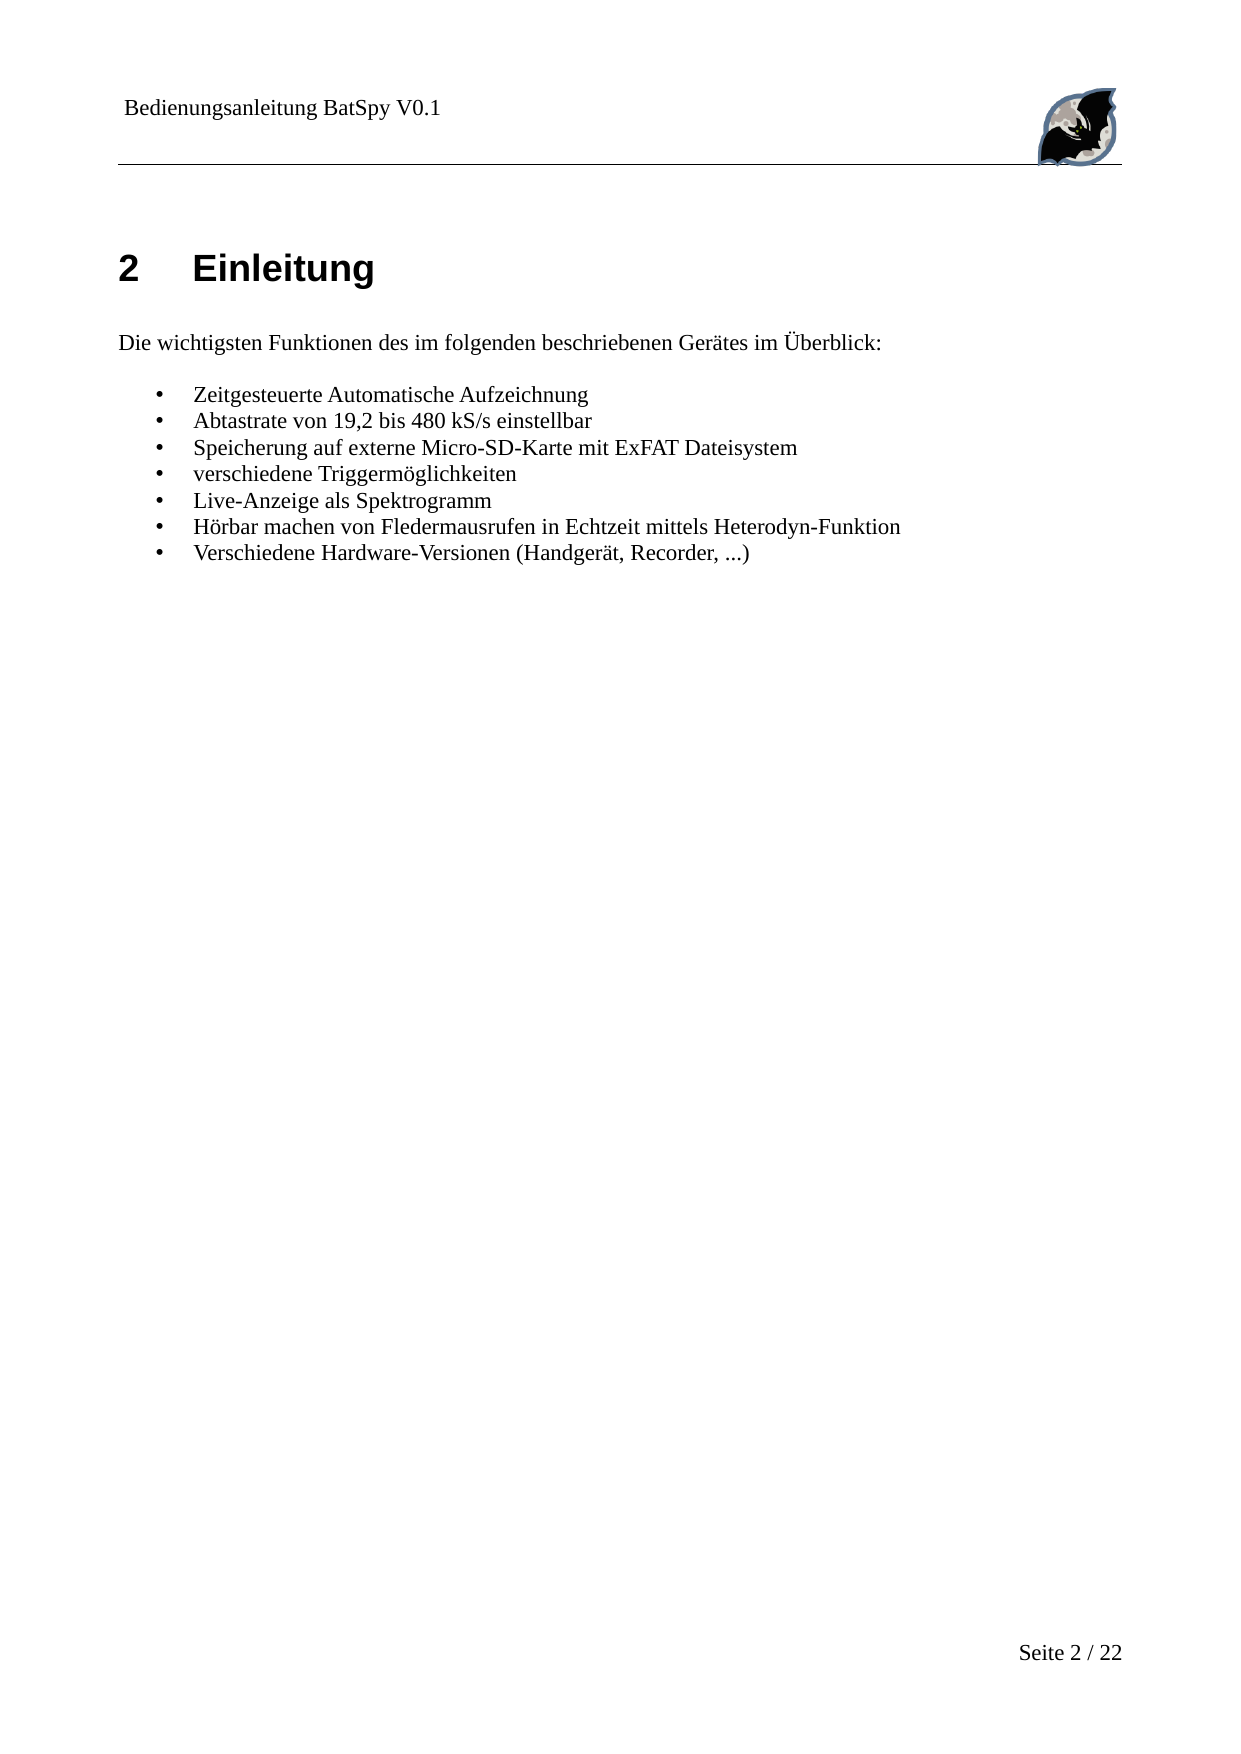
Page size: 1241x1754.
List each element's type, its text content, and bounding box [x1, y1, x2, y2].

list Live-Anzeige als Spektrogramm [156, 487, 1122, 513]
list Verschiedene Hardware-Versionen (Handgerät, Recorder, ...) [156, 539, 1122, 566]
list Speicherung auf externe Micro-SD-Karte mit ExFAT Dateisystem [156, 434, 1122, 460]
list verschiedene Triggermöglichkeiten [156, 460, 1122, 487]
list Zeitgesteuerte Automatische Aufzeichnung [156, 381, 1122, 408]
subtitle Einleitung [118, 246, 1122, 290]
list Abtastrate von 19,2 bis 480 kS/s einstellbar [156, 408, 1122, 434]
text Die wichtigsten Funktionen des im folgenden beschriebenen Gerätes im Überblick: [118, 328, 1122, 355]
picture [1037, 88, 1117, 167]
list Hörbar machen von Fledermausrufen in Echtzeit mittels Heterodyn-Funktion [156, 513, 1122, 539]
